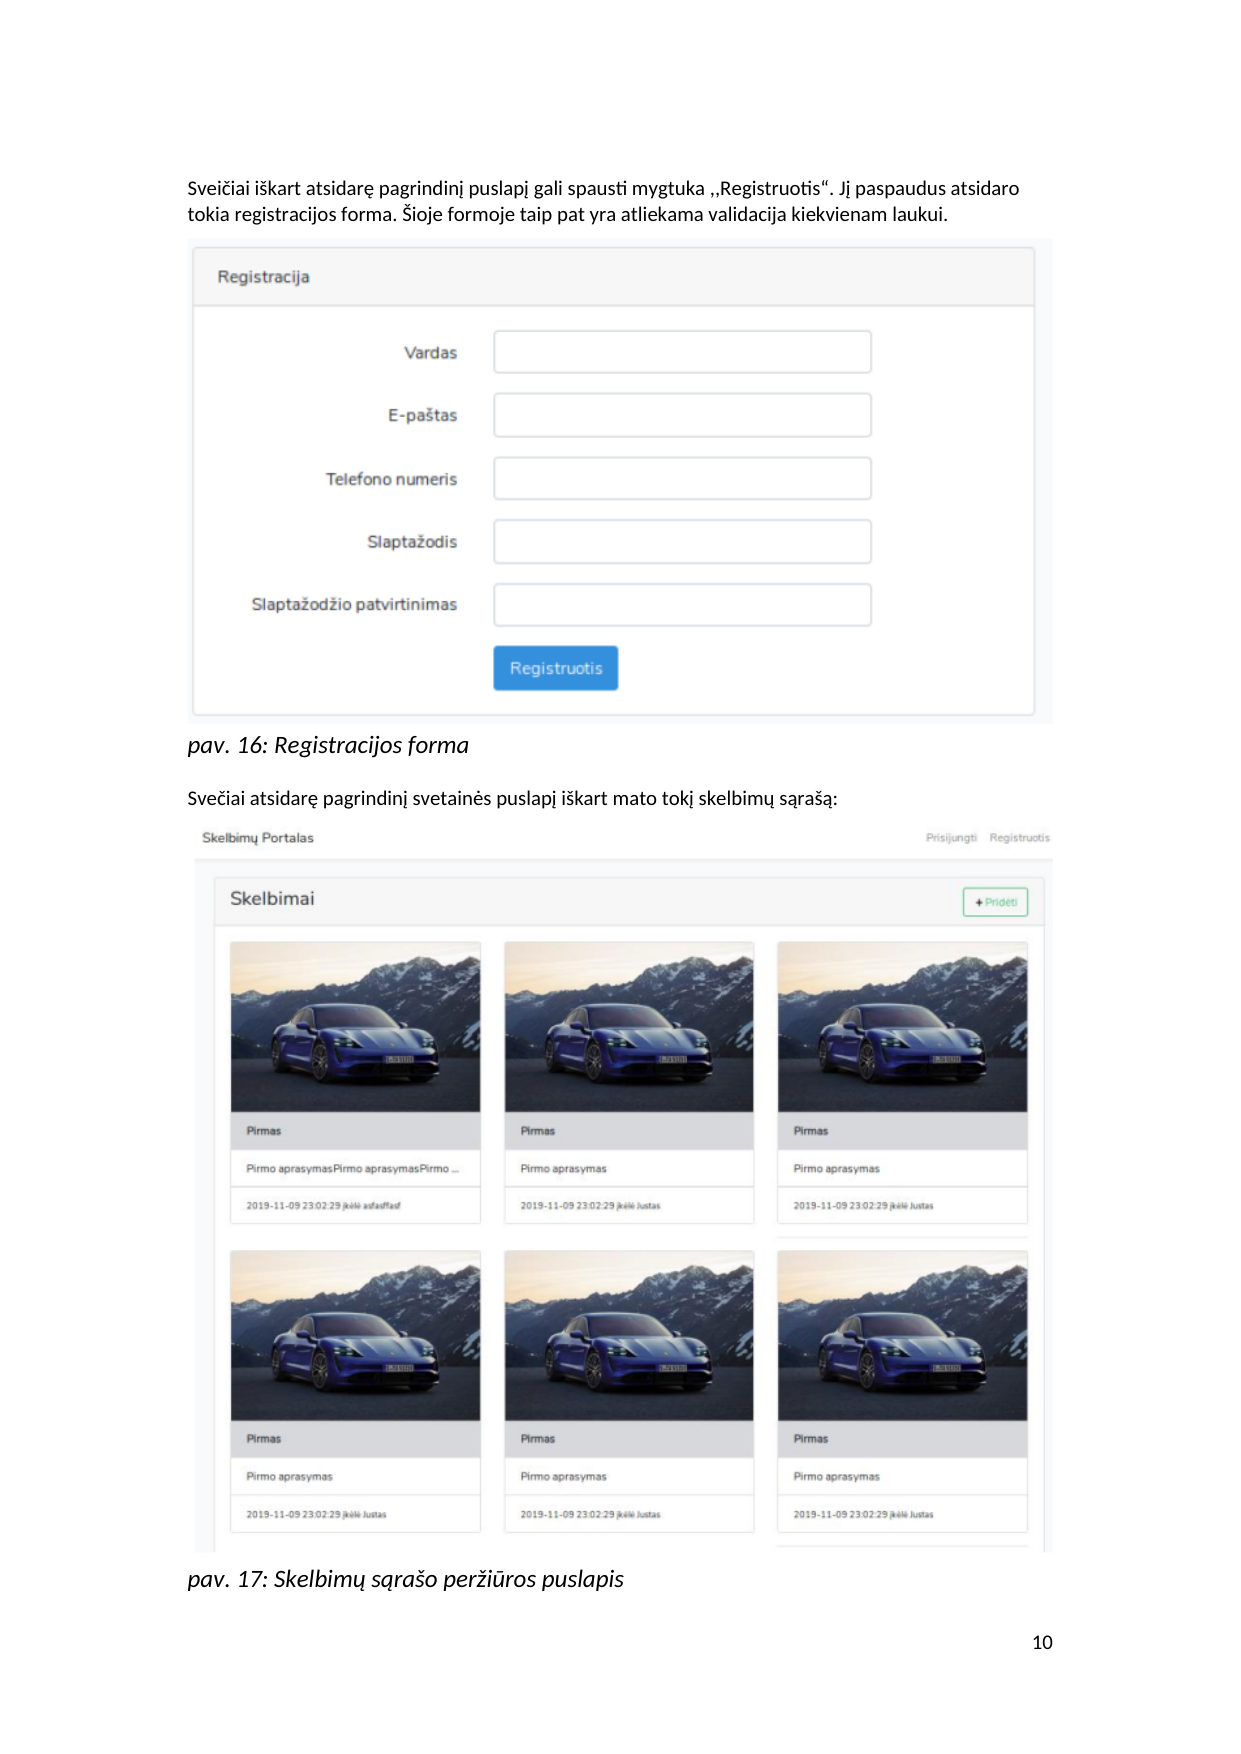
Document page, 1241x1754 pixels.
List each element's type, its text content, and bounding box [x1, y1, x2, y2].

picture [187, 238, 1053, 724]
text Svečiai atsidarę pagrindinį svetainės puslapį iškart mato tokį skelbimų sąrašą: [187, 786, 1053, 811]
text Sveičiai iškart atsidarę pagrindinį puslapį gali spausti mygtuka ,,Registruotis“. Jį paspaudus atsidaro tokia registracijos forma. Šioje formoje taip pat yra atliekama validacija kiekvienam laukui. [187, 175, 1053, 226]
text pav. 16: Registracijos forma [187, 724, 1053, 760]
picture [187, 823, 1053, 1558]
text pav. 17: Skelbimų sąrašo peržiūros puslapis [187, 1558, 1053, 1594]
